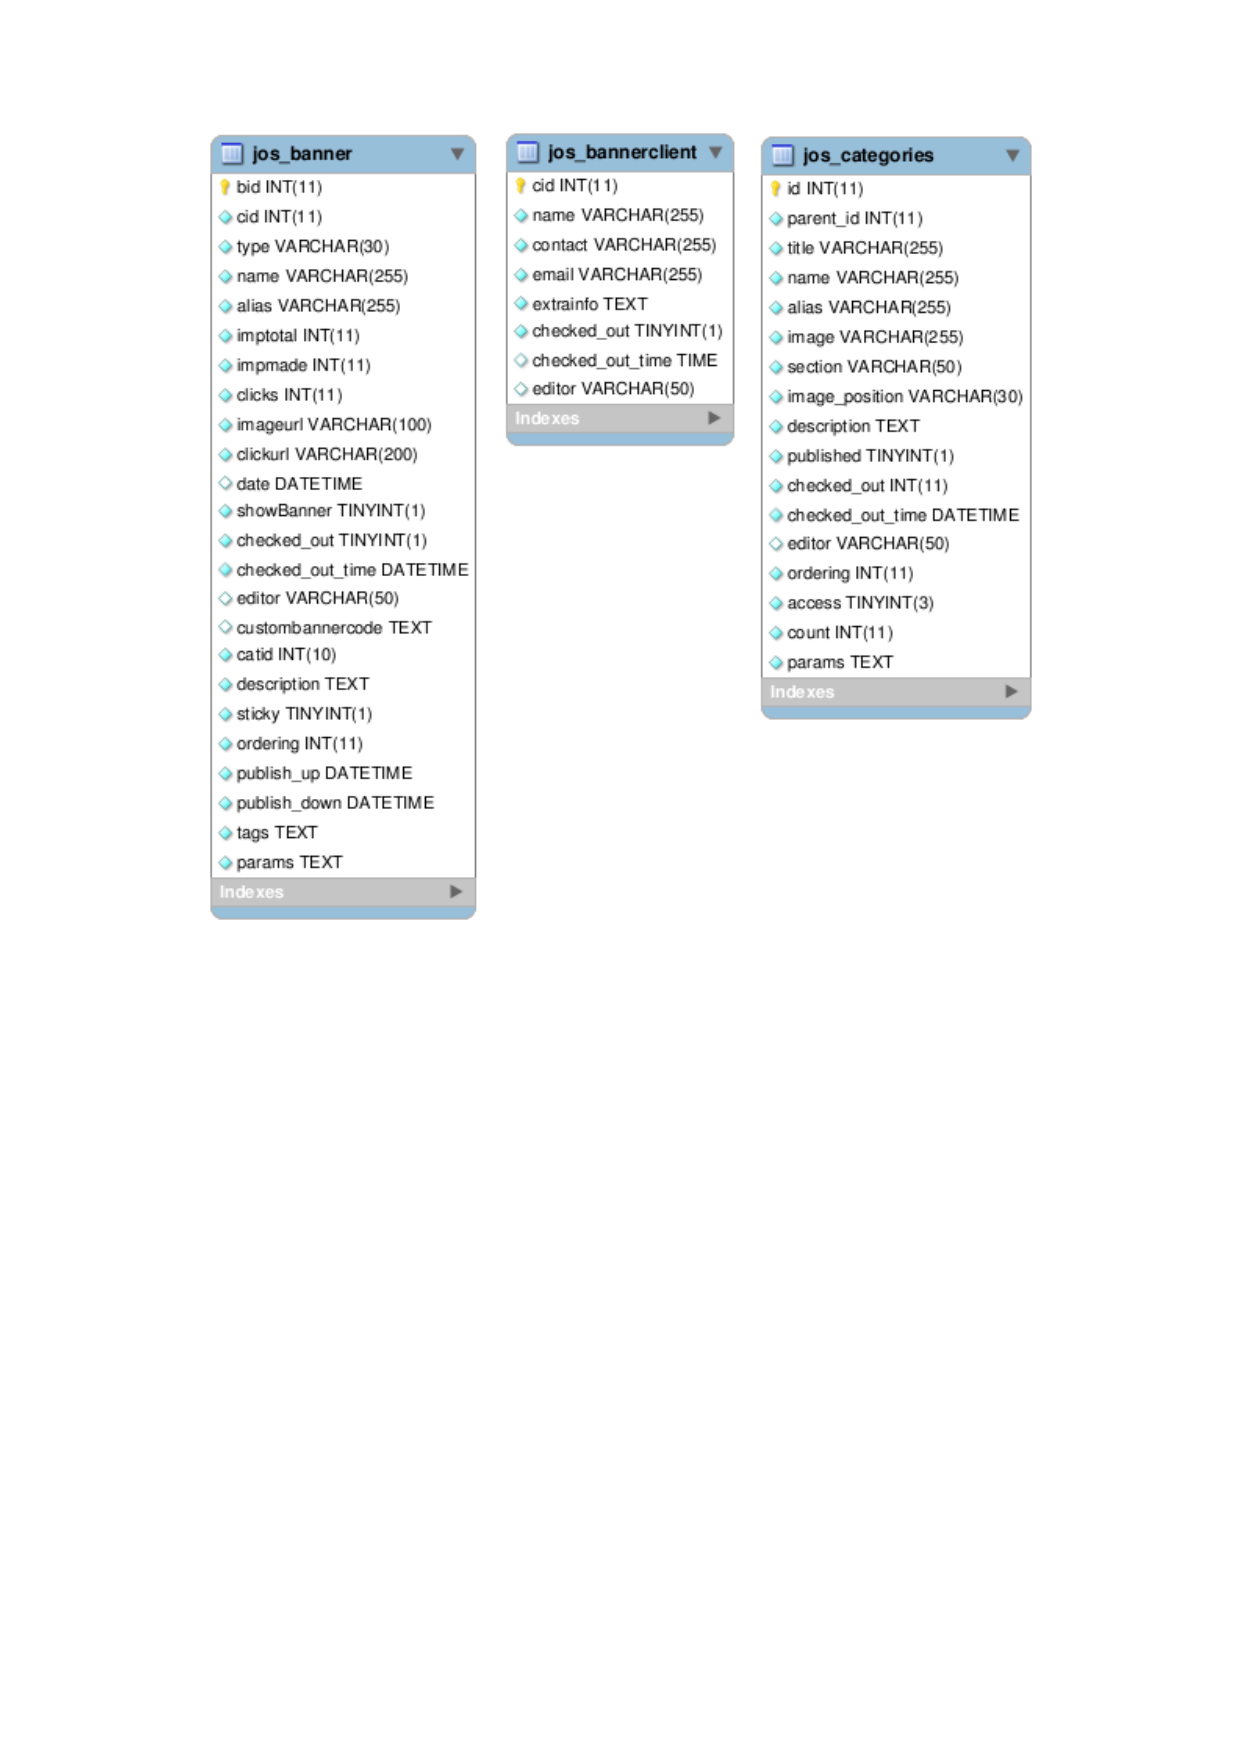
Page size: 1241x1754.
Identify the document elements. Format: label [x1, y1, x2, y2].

picture [195, 118, 1045, 934]
